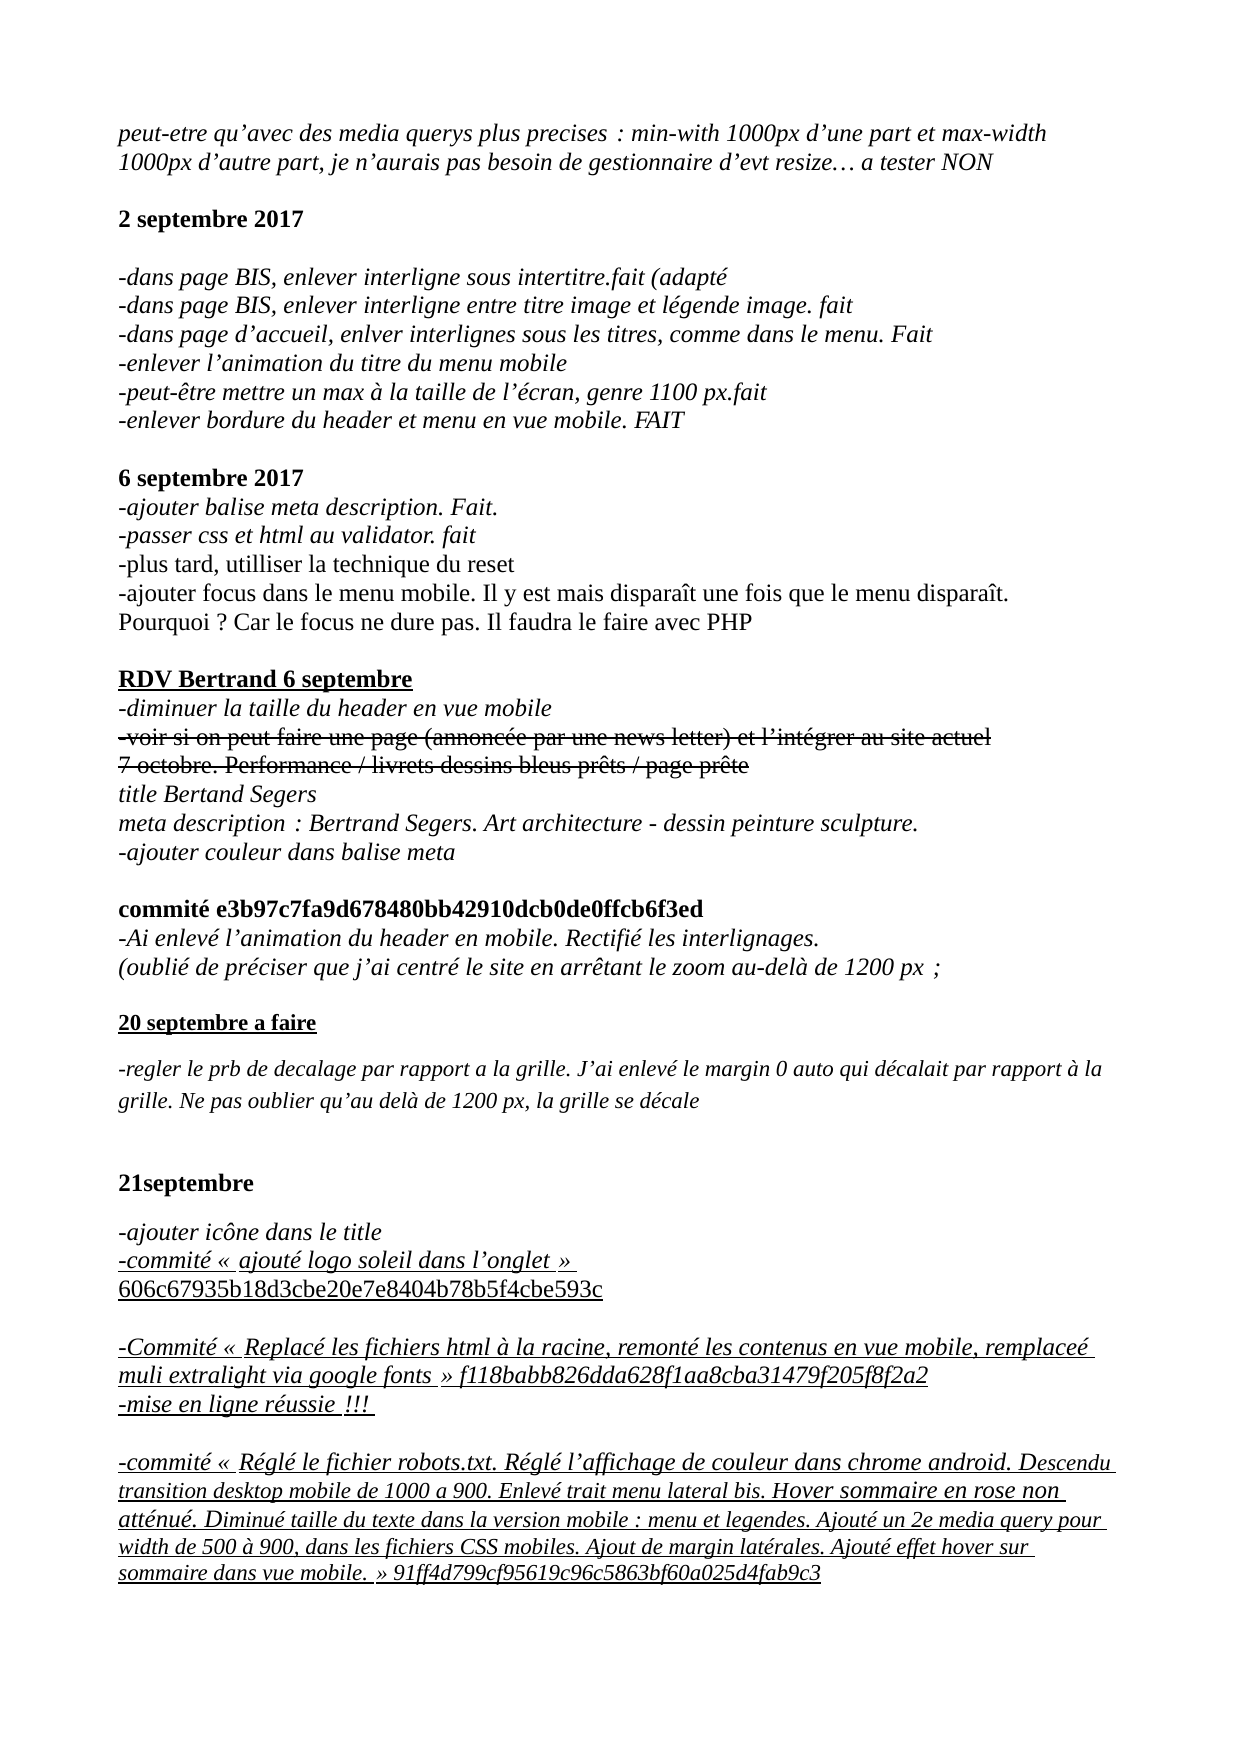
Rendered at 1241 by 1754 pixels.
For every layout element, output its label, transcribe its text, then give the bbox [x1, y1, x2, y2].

text 7 octobre. Performance / livrets dessins bleus prêts / page prête [118, 751, 1122, 779]
text title Bertand Segers [118, 779, 1122, 808]
text commité e3b97c7fa9d678480bb42910dcb0de0ffcb6f3ed [118, 894, 1122, 923]
text -ajouter focus dans le menu mobile. Il y est mais disparaît une fois que le menu disparaît. Pourquoi ? Car le focus ne dure pas. Il faudra le faire avec PHP [118, 578, 1122, 636]
text 6 septembre 2017 [118, 463, 1122, 492]
text -dans page BIS, enlever interligne sous intertitre.fait (adapté [118, 262, 1122, 291]
text peut-etre qu’avec des media querys plus precises : min-with 1000px d’une part et max-width 1000px d’autre part, je n’aurais pas besoin de gestionnaire d’evt resize… a tester NON [118, 118, 1122, 176]
text -Ai enlevé l’animation du header en mobile. Rectifié les interlignages. [118, 923, 1122, 952]
text (oublié de préciser que j’ai centré le site en arrêtant le zoom au-delà de 1200 px ; [118, 952, 1122, 981]
text -dans page BIS, enlever interligne entre titre image et légende image. fait [118, 291, 1122, 319]
text -commité « ajouté logo soleil dans l’onglet » [118, 1246, 1122, 1274]
text -voir si on peut faire une page (annoncée par une news letter) et l’intégrer au site actuel [118, 722, 1122, 751]
text -enlever bordure du header et menu en vue mobile. FAIT [118, 406, 1122, 434]
text RDV Bertrand 6 septembre [118, 664, 1122, 693]
text 21septembre [118, 1168, 1122, 1196]
text 606c67935b18d3cbe20e7e8404b78b5f4cbe593c [118, 1274, 1122, 1303]
text -plus tard, utilliser la technique du reset [118, 549, 1122, 578]
text -diminuer la taille du header en vue mobile [118, 693, 1122, 722]
text -ajouter icône dans le title [118, 1217, 1122, 1246]
text -dans page d’accueil, enlver interlignes sous les titres, comme dans le menu. Fait [118, 319, 1122, 348]
text -ajouter balise meta description. Fait. [118, 492, 1122, 521]
text -mise en ligne réussie !!! [118, 1389, 1122, 1418]
text meta description : Bertrand Segers. Art architecture - dessin peinture sculpture. [118, 808, 1122, 837]
text -regler le prb de decalage par rapport a la grille. J’ai enlevé le margin 0 auto qui décalait par rapport à la grille. Ne pas oublier qu’au delà de 1200 px, la grille se décale [118, 1056, 1122, 1113]
text -enlever l’animation du titre du menu mobile [118, 348, 1122, 377]
text -Commité « Replacé les fichiers html à la racine, remonté les contenus en vue mobile, remplaceé muli extralight via google fonts » f118babb826dda628f1aa8cba31479f205f8f2a2 [118, 1332, 1122, 1389]
text -passer css et html au validator. fait [118, 521, 1122, 549]
text -peut-être mettre un max à la taille de l’écran, genre 1100 px.fait [118, 377, 1122, 406]
text 20 septembre a faire [118, 1009, 1122, 1036]
text -commité « Réglé le fichier robots.txt. Réglé l’affichage de couleur dans chrome android. Descendu transition desktop mobile de 1000 a 900. Enlevé trait menu lateral bis. Hover sommaire en rose non atténué. Diminué taille du texte dans la version mobile : menu et legendes. Ajouté un 2e media query pour width de 500 à 900, dans les fichiers CSS mobiles. Ajout de margin latérales. Ajouté effet hover sur sommaire dans vue mobile. » 91ff4d799cf95619c96c5863bf60a025d4fab9c3 [118, 1447, 1122, 1586]
text -ajouter couleur dans balise meta [118, 837, 1122, 866]
text 2 septembre 2017 [118, 204, 1122, 233]
